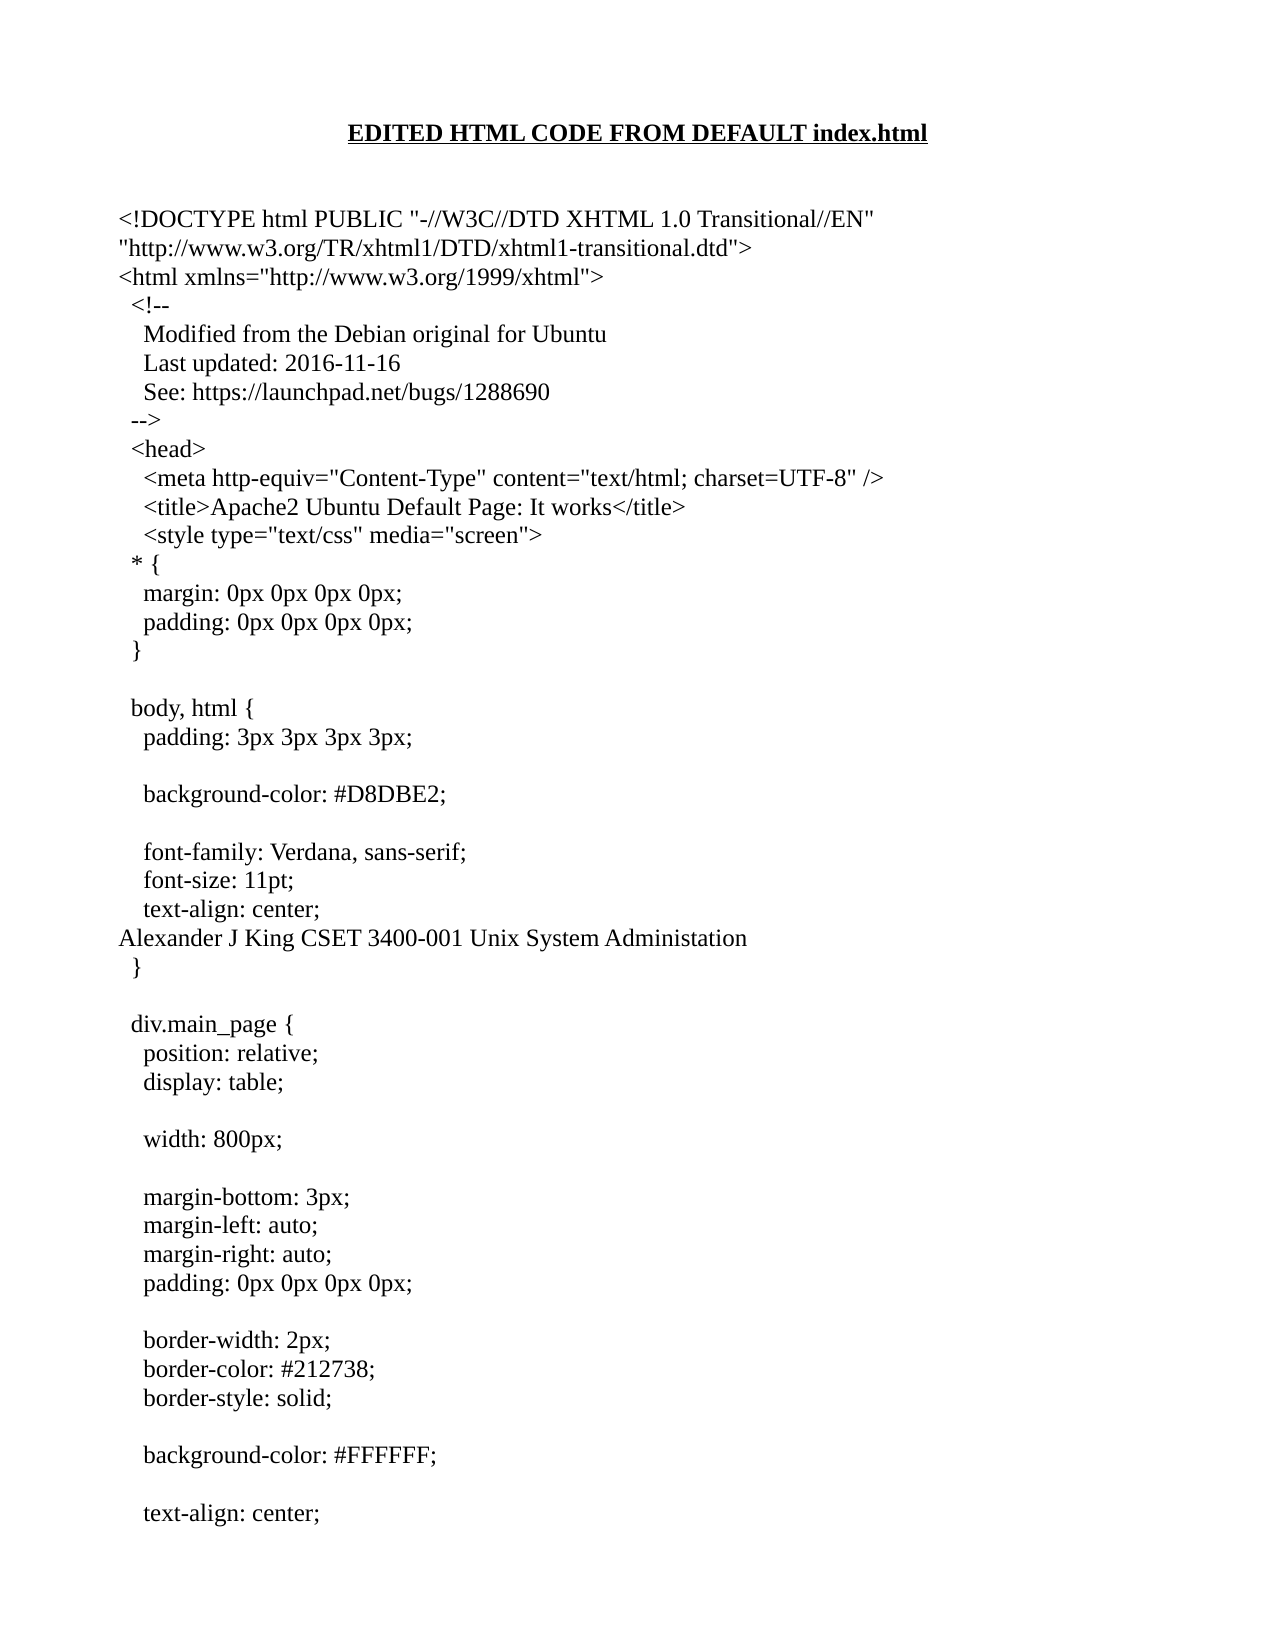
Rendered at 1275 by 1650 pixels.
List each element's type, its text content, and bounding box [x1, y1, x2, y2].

text padding: 0px 0px 0px 0px; [118, 607, 1157, 636]
text display: table; [118, 1067, 1157, 1096]
text border-color: #212738; [118, 1354, 1157, 1383]
text margin: 0px 0px 0px 0px; [118, 578, 1157, 607]
text border-width: 2px; [118, 1326, 1157, 1354]
text EDITED HTML CODE FROM DEFAULT index.html [118, 118, 1157, 147]
text font-family: Verdana, sans-serif; [118, 837, 1157, 866]
text --> [118, 406, 1157, 434]
text <title>Apache2 Ubuntu Default Page: It works</title> [118, 492, 1157, 521]
text position: relative; [118, 1038, 1157, 1067]
text body, html { [118, 693, 1157, 722]
text margin-right: auto; [118, 1239, 1157, 1268]
text margin-left: auto; [118, 1211, 1157, 1239]
text Last updated: 2016-11-16 [118, 348, 1157, 377]
text div.main_page { [118, 1009, 1157, 1038]
text text-align: center; [118, 1498, 1157, 1527]
text <!DOCTYPE html PUBLIC "-//W3C//DTD XHTML 1.0 Transitional//EN" "http://www.w3.org/TR/xhtml1/DTD/xhtml1-transitional.dtd"> [118, 204, 1157, 262]
text <meta http-equiv="Content-Type" content="text/html; charset=UTF-8" /> [118, 463, 1157, 492]
text Modified from the Debian original for Ubuntu [118, 319, 1157, 348]
text <head> [118, 434, 1157, 463]
text text-align: center; [118, 894, 1157, 923]
text See: https://launchpad.net/bugs/1288690 [118, 377, 1157, 406]
text padding: 3px 3px 3px 3px; [118, 722, 1157, 751]
text * { [118, 549, 1157, 578]
text <style type="text/css" media="screen"> [118, 521, 1157, 549]
text background-color: #D8DBE2; [118, 779, 1157, 808]
text margin-bottom: 3px; [118, 1182, 1157, 1211]
text width: 800px; [118, 1124, 1157, 1153]
text } [118, 636, 1157, 664]
text } [118, 952, 1157, 981]
text Alexander J King CSET 3400-001 Unix System Administation [118, 923, 1157, 952]
text border-style: solid; [118, 1383, 1157, 1412]
text <html xmlns="http://www.w3.org/1999/xhtml"> [118, 262, 1157, 291]
text padding: 0px 0px 0px 0px; [118, 1268, 1157, 1297]
text font-size: 11pt; [118, 866, 1157, 894]
text <!-- [118, 291, 1157, 319]
text background-color: #FFFFFF; [118, 1441, 1157, 1469]
